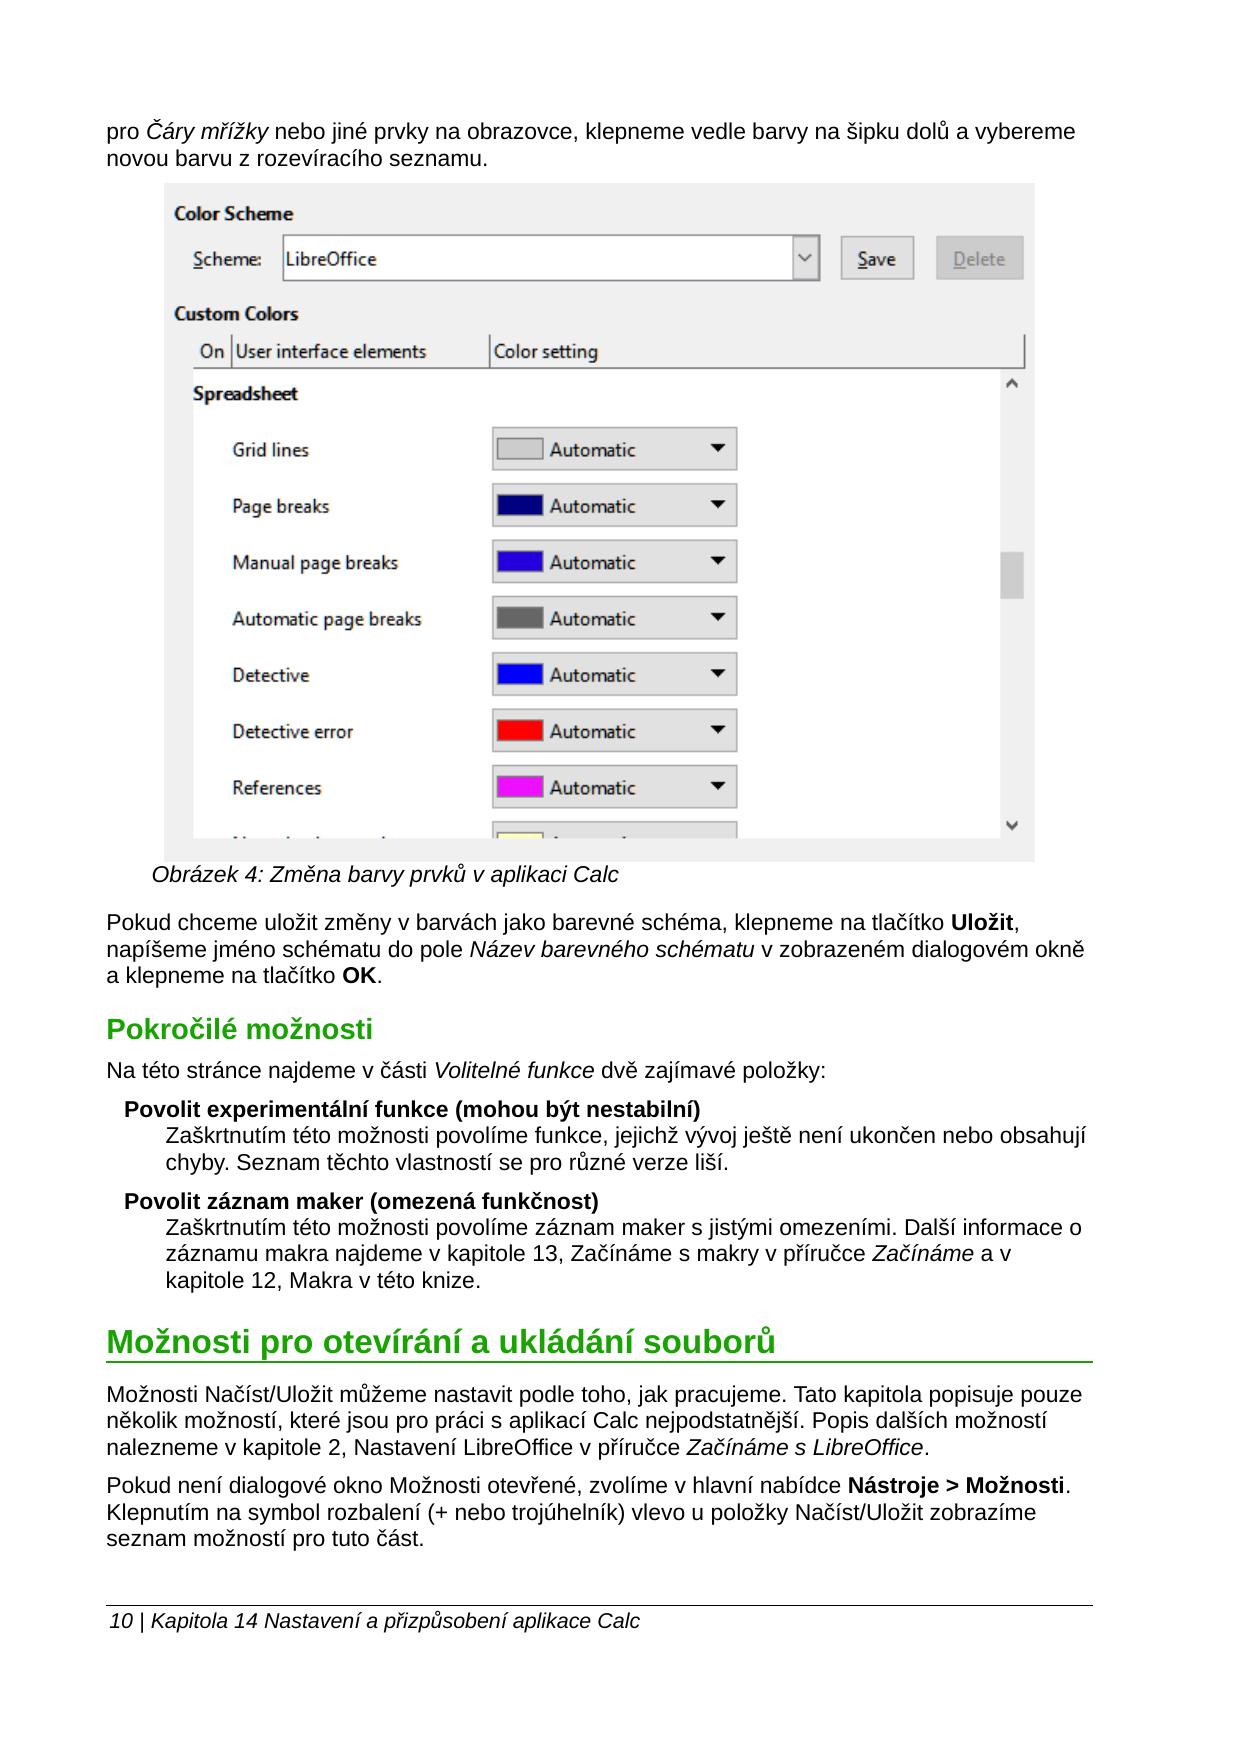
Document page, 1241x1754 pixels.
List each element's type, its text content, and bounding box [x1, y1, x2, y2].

text Možnosti Načíst/Uložit můžeme nastavit podle toho, jak pracujeme. Tato kapitola popisuje pouze několik možností, které jsou pro práci s aplikací Calc nejpodstatnější. Popis dalších možností nalezneme v kapitole 2, Nastavení LibreOffice v příručce Začínáme s LibreOffice. [106, 1381, 1093, 1460]
text Obrázek 4: Změna barvy prvků v aplikaci Calc [151, 183, 1047, 888]
text pro Čáry mřížky nebo jiné prvky na obrazovce, klepneme vedle barvy na šipku dolů a vybereme novou barvu z rozevíracího seznamu. [106, 118, 1093, 171]
text Povolit experimentální funkce (mohou být nestabilní) [124, 1096, 1093, 1122]
text Pokud chceme uložit změny v barvách jako barevné schéma, klepneme na tlačítko Uložit, napíšeme jméno schématu do pole Název barevného schématu v zobrazeném dialogovém okně a klepneme na tlačítko OK. [106, 909, 1093, 988]
subtitle Pokročilé možnosti [106, 1012, 1093, 1045]
text Zaškrtnutím této možnosti povolíme záznam maker s jistými omezeními. Další informace o záznamu makra najdeme v kapitole 13, Začínáme s makry v příručce Začínáme a v kapitole 12, Makra v této knize. [165, 1214, 1093, 1293]
text Pokud není dialogové okno Možnosti otevřené, zvolíme v hlavní nabídce Nástroje > Možnosti. Klepnutím na symbol rozbalení (+ nebo trojúhelník) vlevo u položky Načíst/Uložit zobrazíme seznam možností pro tuto část. [106, 1472, 1093, 1551]
text Zaškrtnutím této možnosti povolíme funkce, jejichž vývoj ještě není ukončen nebo obsahují chyby. Seznam těchto vlastností se pro různé verze liší. [165, 1122, 1093, 1175]
text Povolit záznam maker (omezená funkčnost) [124, 1188, 1093, 1214]
picture [164, 183, 1035, 862]
text Na této stránce najdeme v části Volitelné funkce dvě zajímavé položky: [106, 1057, 1093, 1083]
subtitle Možnosti pro otevírání a ukládání souborů [106, 1322, 1093, 1361]
